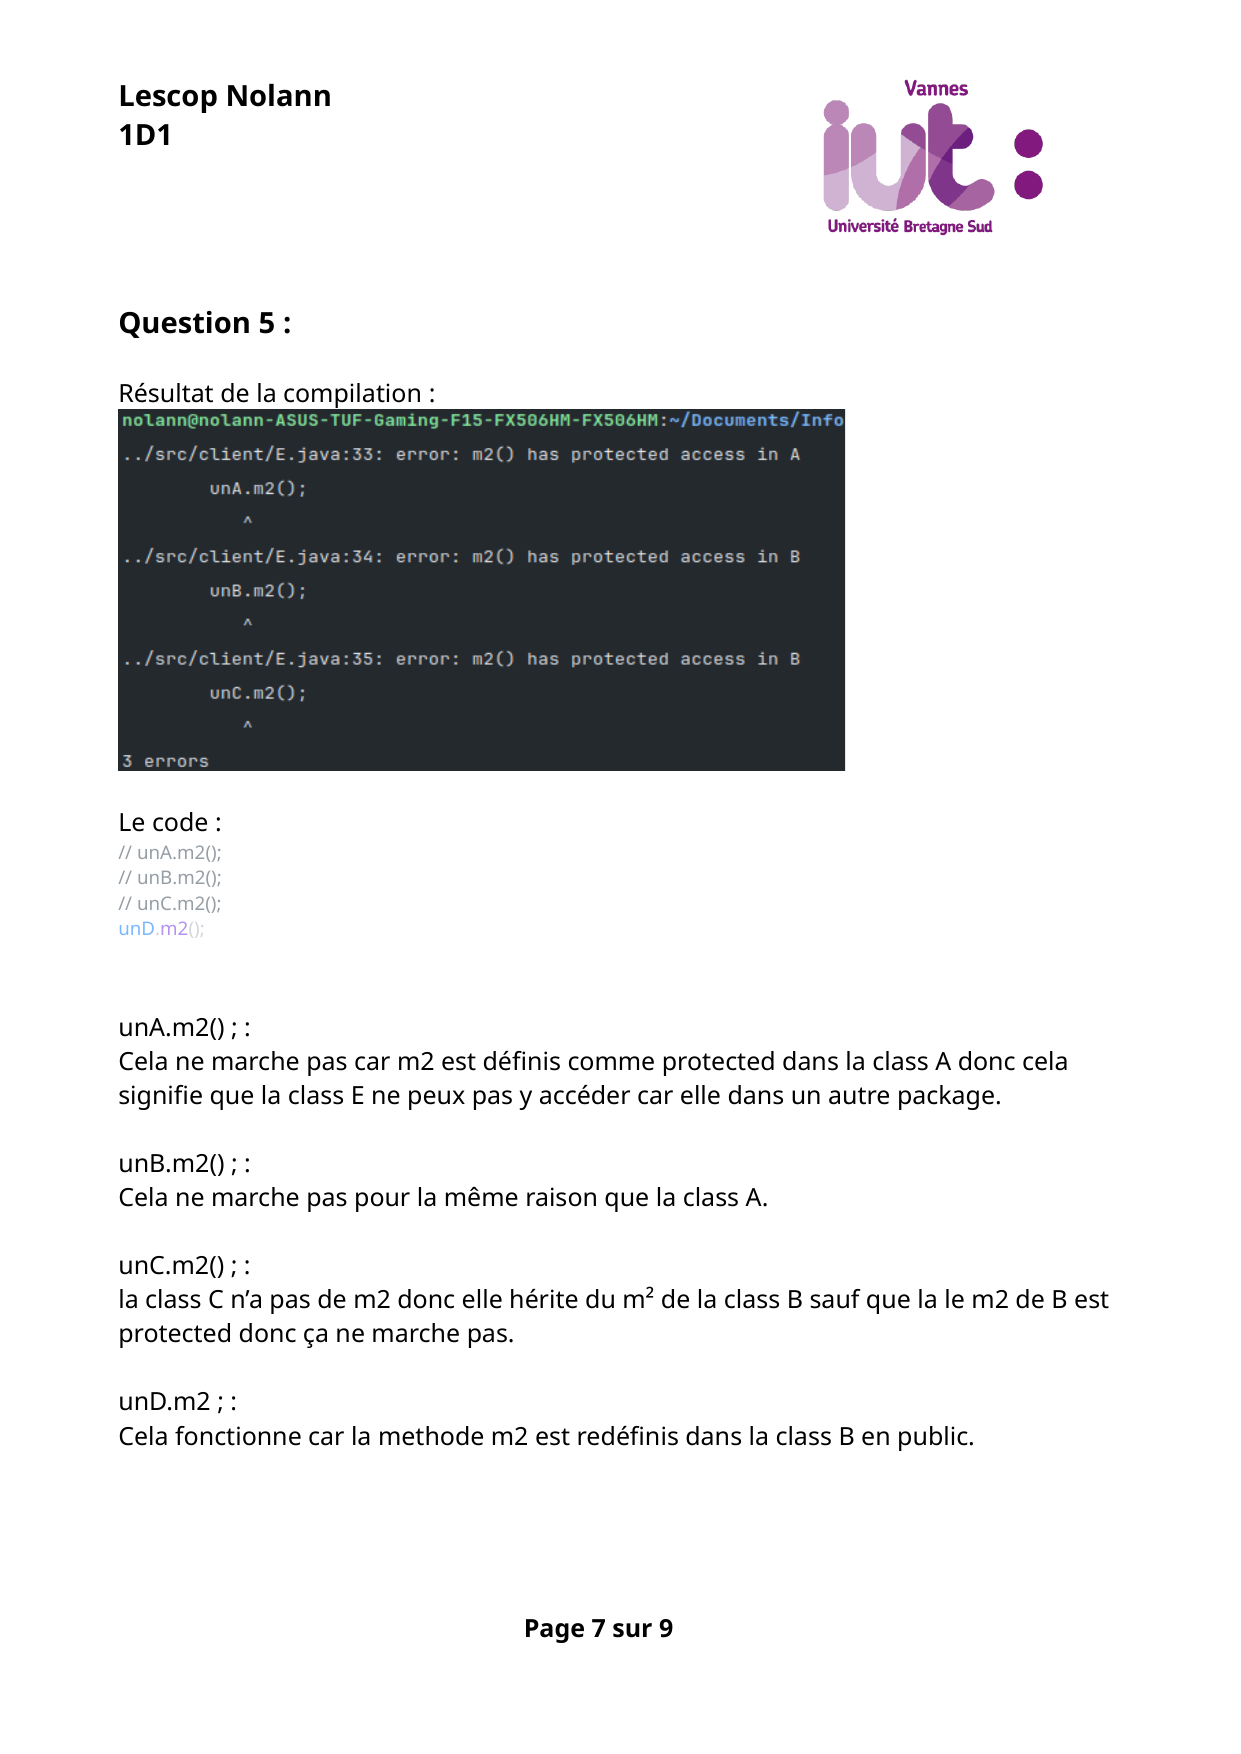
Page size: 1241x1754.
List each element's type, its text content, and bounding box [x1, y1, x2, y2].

text unB.m2() ; : [118, 1146, 1122, 1180]
text la class C n’a pas de m2 donc elle hérite du m² de la class B sauf que la le m2 de B est protected donc ça ne marche pas. [118, 1282, 1122, 1350]
text Cela ne marche pas car m2 est définis comme protected dans la class A donc cela signifie que la class E ne peux pas y accéder car elle dans un autre package. [118, 1043, 1122, 1112]
text Le code : [118, 805, 1122, 839]
subtitle Question 5 : [118, 302, 1122, 342]
text unA.m2() ; : [118, 1009, 1122, 1043]
text Cela fonctionne car la methode m2 est redéfinis dans la class B en public. [118, 1418, 1122, 1452]
text Résultat de la compilation : [118, 376, 1122, 771]
text unD.m2 ; : [118, 1384, 1122, 1418]
text Cela ne marche pas pour la même raison que la class A. [118, 1180, 1122, 1214]
text // unA.m2(); // unB.m2(); // unC.m2(); unD.m2(); [118, 839, 1122, 941]
text unC.m2() ; : [118, 1248, 1122, 1282]
